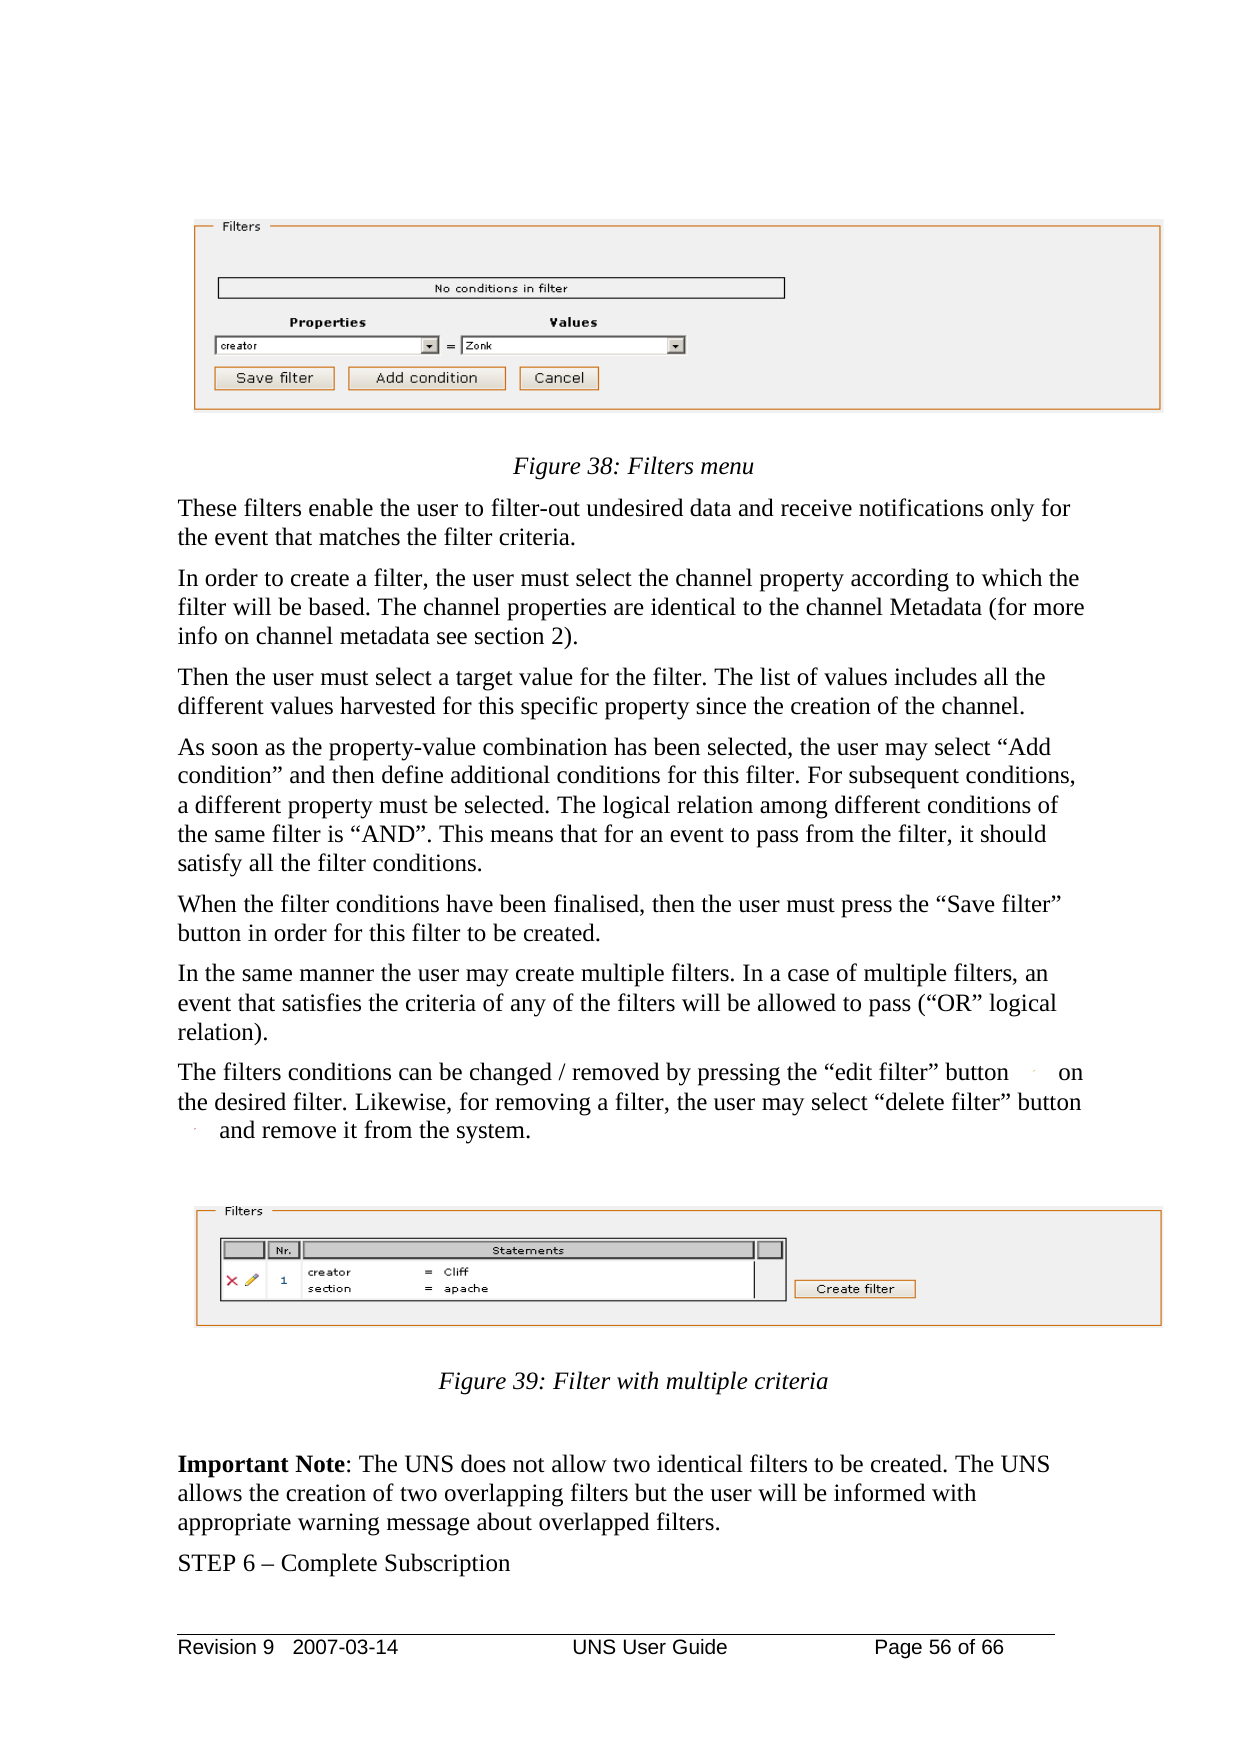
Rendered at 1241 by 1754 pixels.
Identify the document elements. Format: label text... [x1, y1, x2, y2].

text As soon as the property-value combination has been selected, the user may select “Add condition” and then define additional conditions for this filter. For subsequent conditions, a different property must be selected. The logical relation among different conditions of the same filter is “AND”. This means that for an event to pass from the filter, it should satisfy all the filter conditions. [177, 731, 1092, 877]
text STEP 6 – Complete Subscription [177, 1547, 1092, 1576]
text Figure 38: Filters menu [177, 451, 1092, 480]
picture [193, 219, 1164, 413]
text Important Note: The UNS does not allow two identical filters to be created. The UNS allows the creation of two overlapping filters but the user will be informed with appropriate warning message about overlapped filters. [177, 1448, 1092, 1536]
text In order to create a filter, the user must select the channel property according to which the filter will be based. The channel properties are identical to the channel Metadata (for more info on channel metadata see section 2). [177, 562, 1092, 650]
text Then the user must select a target value for the filter. The list of values includes all the different values harvested for this specific property since the creation of the channel. [177, 661, 1092, 719]
picture [193, 1206, 1164, 1328]
text When the filter conditions have been finalised, then the user must press the “Save filter” button in order for this filter to be created. [177, 888, 1092, 947]
text In the same manner the user may create multiple filters. In a case of multiple filters, an event that satisfies the criteria of any of the filters will be allowed to pass (“OR” logical relation). [177, 958, 1092, 1046]
text The filters conditions can be changed / removed by pressing the “edit filter” button on the desired filter. Likewise, for removing a filter, the user may select “delete filter” button and remove it from the system. [177, 1057, 1092, 1144]
text These filters enable the user to filter-out undesired data and receive notifications only for the event that matches the filter criteria. [177, 493, 1092, 551]
text Figure 39: Filter with multiple criteria [177, 1366, 1092, 1395]
